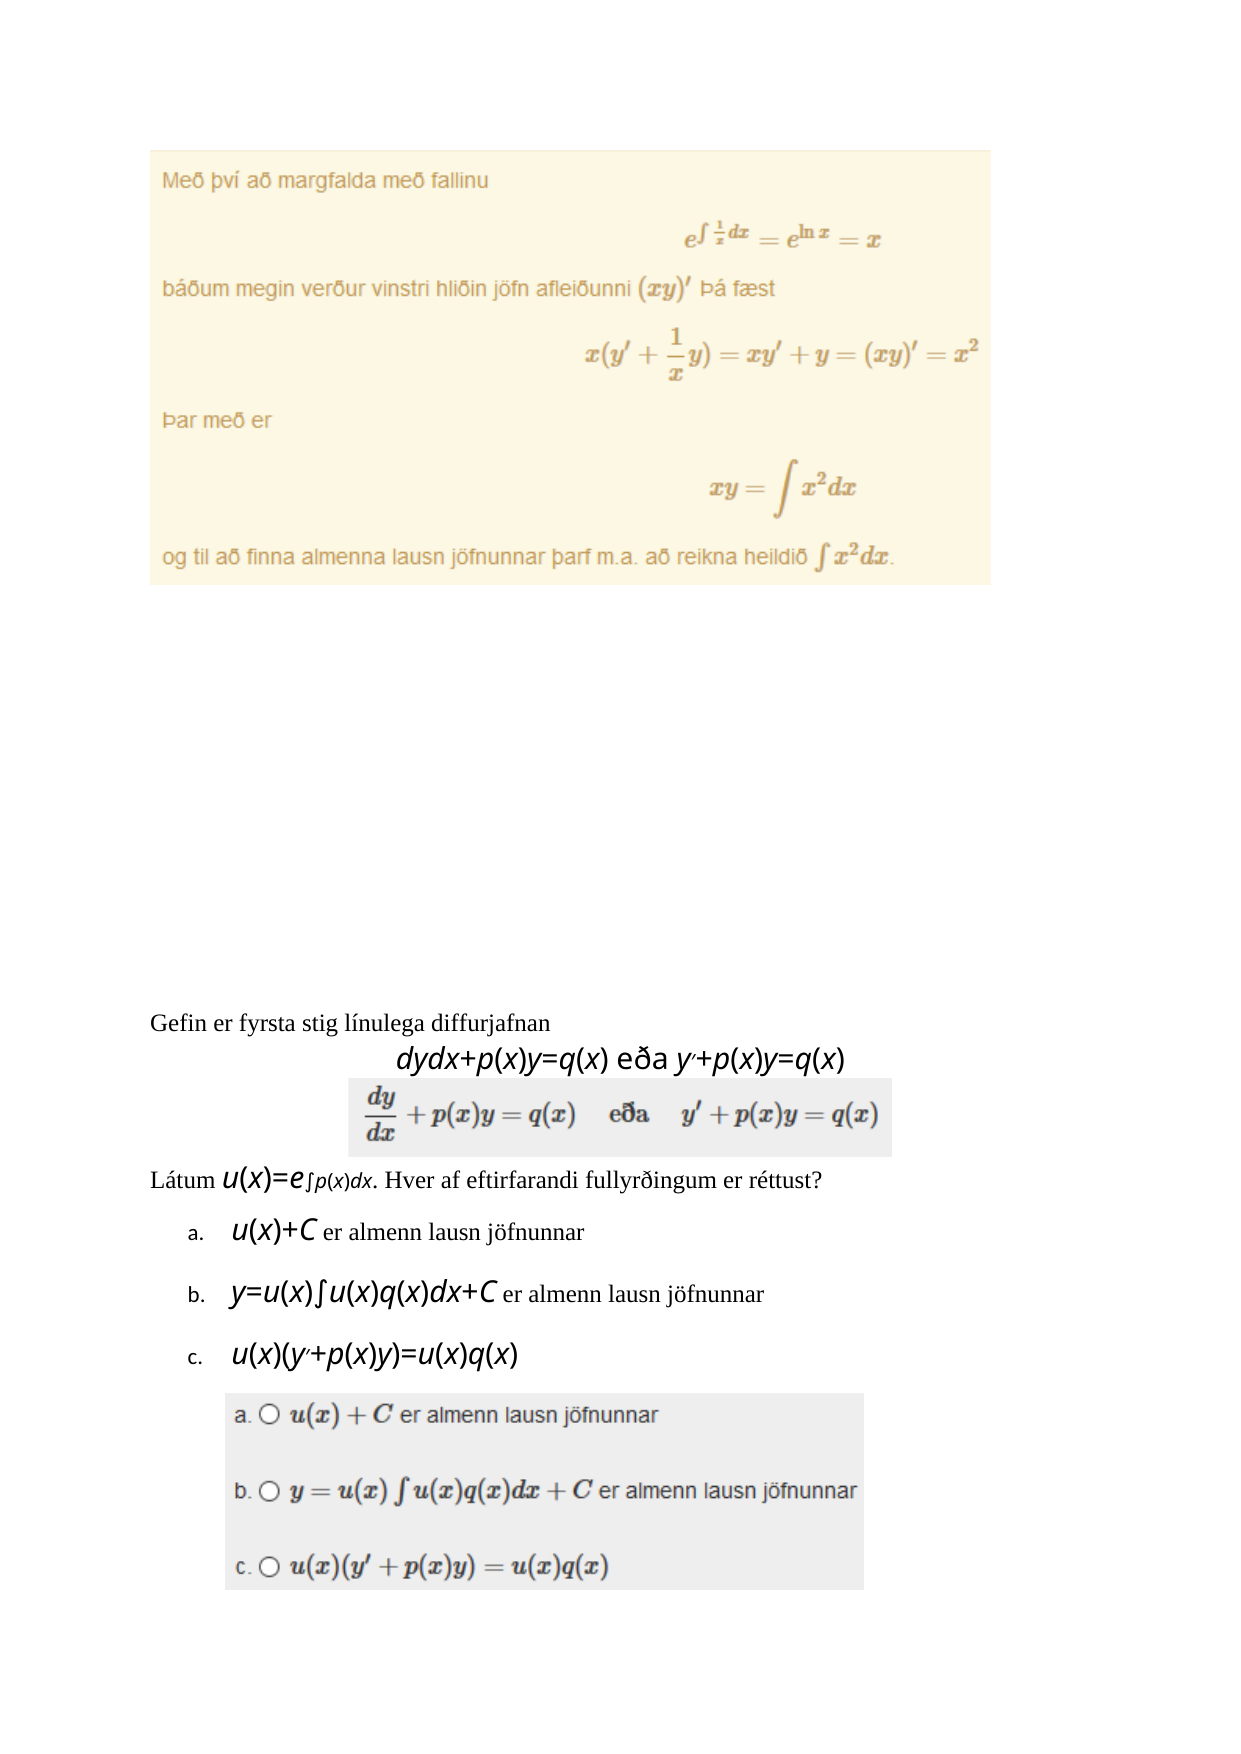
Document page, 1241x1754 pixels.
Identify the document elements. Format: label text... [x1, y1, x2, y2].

text Gefin er fyrsta stig línulega diffurjafnan [150, 1008, 1090, 1037]
list y=u(x)∫u(x)q(x)dx+C er almenn lausn jöfnunnar [187, 1270, 1090, 1311]
list u(x)+C er almenn lausn jöfnunnar [187, 1208, 1090, 1249]
text Látum u(x)=e∫p(x)dx. Hver af eftirfarandi fullyrðingum er réttust? [150, 1156, 1090, 1198]
text dydx+p(x)y=q(x) eða y′+p(x)y=q(x) [150, 1037, 1090, 1078]
list u(x)(y′+p(x)y)=u(x)q(x) [187, 1332, 1090, 1373]
